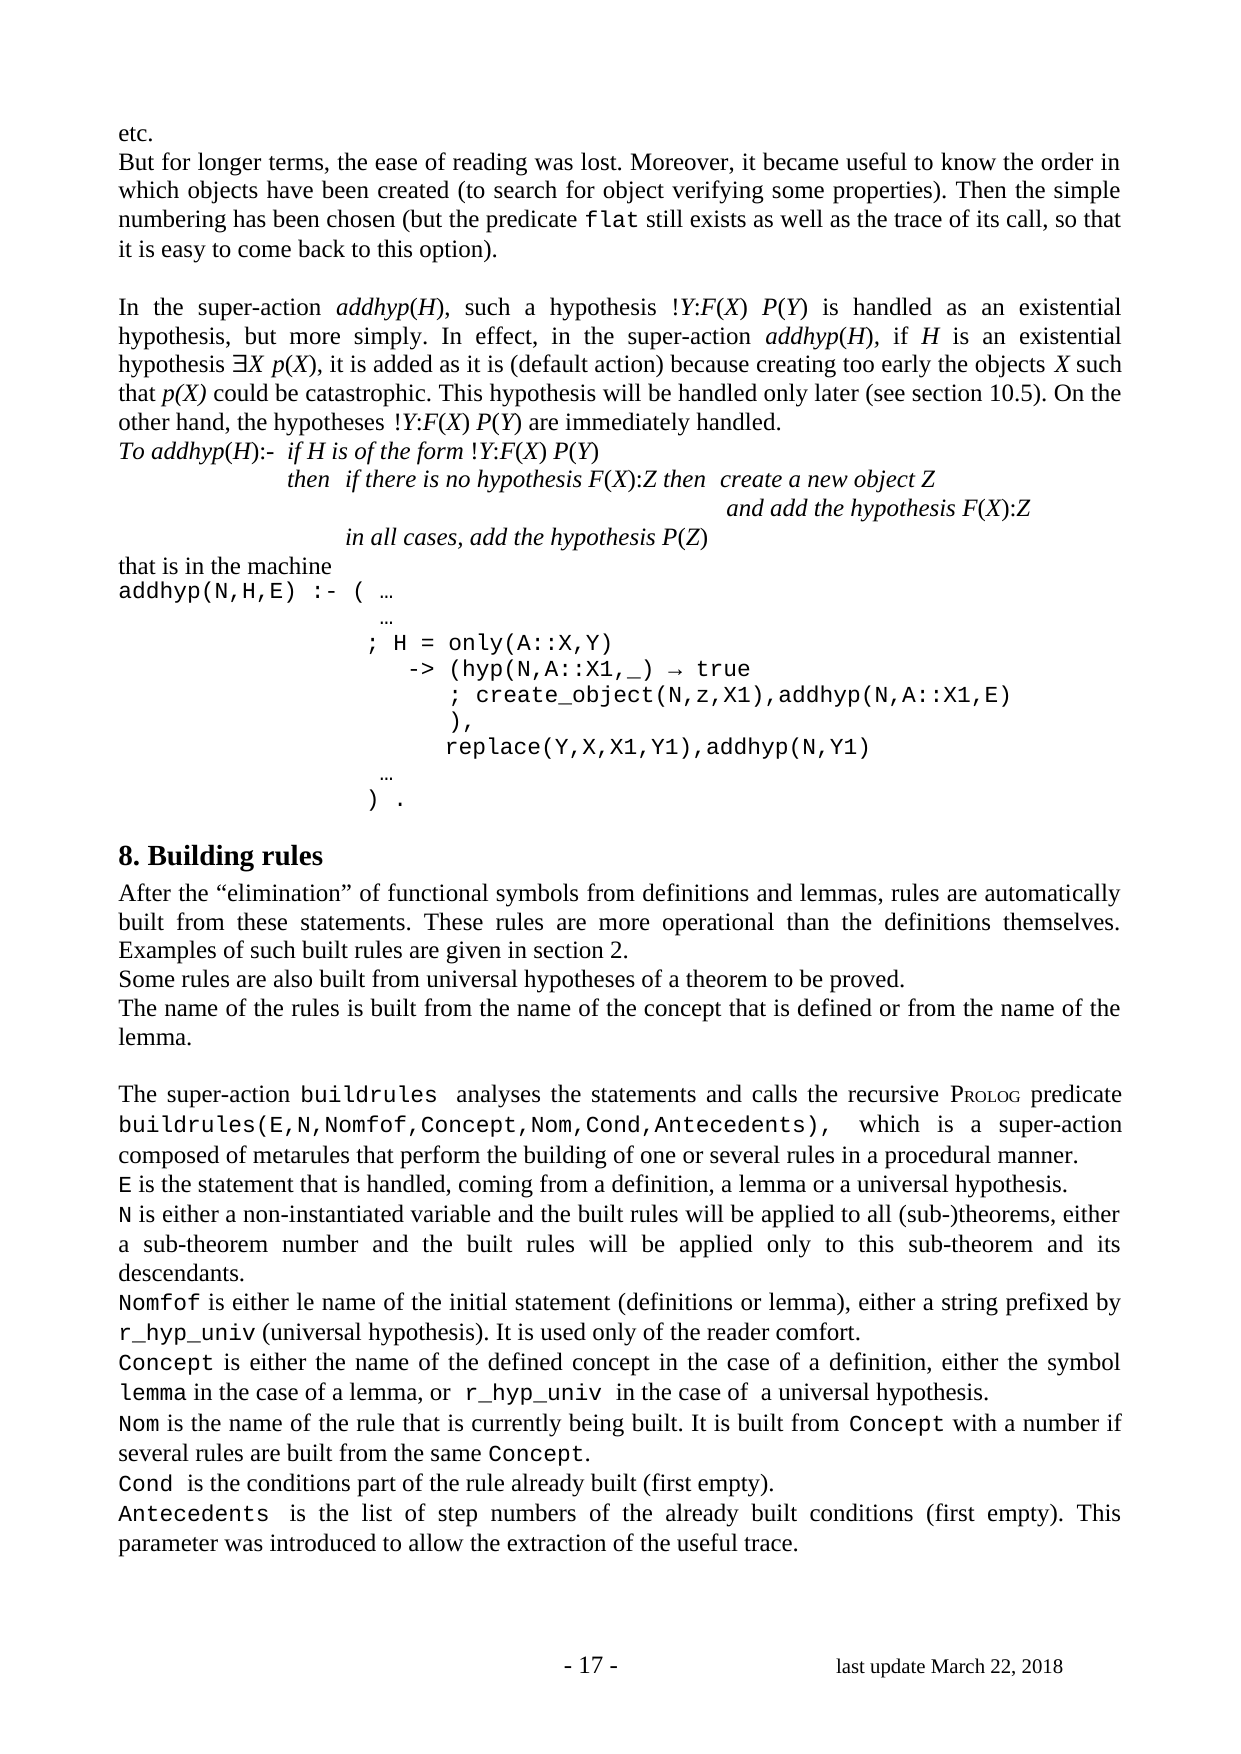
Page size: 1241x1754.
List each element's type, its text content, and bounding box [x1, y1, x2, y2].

text The name of the rules is built from the name of the concept that is defined or from the name of the lemma. [118, 993, 1122, 1050]
text Cond is the conditions part of the rule already built (first empty). [118, 1468, 1122, 1498]
text Nom is the name of the rule that is currently being built. It is built from Concept with a number if several rules are built from the same Concept. [118, 1408, 1122, 1468]
text E is the statement that is handled, coming from a definition, a lemma or a universal hypothesis. [118, 1169, 1122, 1199]
text addhyp(N,H,E) :- ( … [118, 579, 1122, 606]
text Nomfof is either le name of the initial statement (definitions or lemma), either a string prefixed by r_hyp_univ (universal hypothesis). It is used only of the reader comfort. [118, 1287, 1122, 1347]
text … [118, 761, 1122, 787]
text But for longer terms, the ease of reading was lost. Moreover, it became useful to know the order in which objects have been created (to search for object verifying some properties). Then the simple numbering has been chosen (but the predicate flat still exists as well as the trace of its call, so that it is easy to come back to this option). [118, 147, 1122, 263]
text and add the hypothesis F(X):Z [118, 493, 1122, 522]
text The super-action buildrules analyses the statements and calls the recursive Prolog predicate buildrules(E,N,Nomfof,Concept,Nom,Cond,Antecedents), which is a super-action composed of metarules that perform the building of one or several rules in a procedural manner. [118, 1079, 1122, 1169]
text ), [118, 709, 1122, 735]
text To addhyp(H):- if H is of the form !Y:F(X) P(Y) [118, 436, 1122, 464]
text etc. [118, 118, 1122, 147]
text then if there is no hypothesis F(X):Z then create a new object Z [118, 464, 1122, 493]
text … [118, 606, 1122, 631]
text Some rules are also built from universal hypotheses of a theorem to be proved. [118, 964, 1122, 993]
text In the super-action addhyp(H), such a hypothesis !Y:F(X) P(Y) is handled as an existential hypothesis, but more simply. In effect, in the super-action addhyp(H), if H is an existential hypothesis X p(X), it is added as it is (default action) because creating too early the objects X such that p(X) could be catastrophic. This hypothesis will be handled only later (see section 10.5). On the other hand, the hypotheses !Y:F(X) P(Y) are immediately handled. [118, 292, 1122, 436]
text in all cases, add the hypothesis P(Z) [118, 522, 1122, 551]
text -> (hyp(N,A::X1,_) → true [118, 657, 1122, 683]
text that is in the machine [118, 551, 1122, 579]
subtitle 8. Building rules [118, 838, 1122, 872]
text Concept is either the name of the defined concept in the case of a definition, either the symbol lemma in the case of a lemma, or r_hyp_univ in the case of a universal hypothesis. [118, 1347, 1122, 1408]
text After the “elimination” of functional symbols from definitions and lemmas, rules are automatically built from these statements. These rules are more operational than the definitions themselves. Examples of such built rules are given in section 2. [118, 878, 1122, 964]
text Antecedents is the list of step numbers of the already built conditions (first empty). This parameter was introduced to allow the extraction of the useful trace. [118, 1498, 1122, 1557]
text replace(Y,X,X1,Y1),addhyp(N,Y1) [118, 735, 1122, 761]
text ; create_object(N,z,X1),addhyp(N,A::X1,E) [118, 683, 1122, 709]
text ; H = only(A::X,Y) [118, 631, 1122, 657]
text ) . [118, 787, 1122, 813]
text N is either a non-instantiated variable and the built rules will be applied to all (sub-)theorems, either a sub-theorem number and the built rules will be applied only to this sub-theorem and its descendants. [118, 1199, 1122, 1287]
